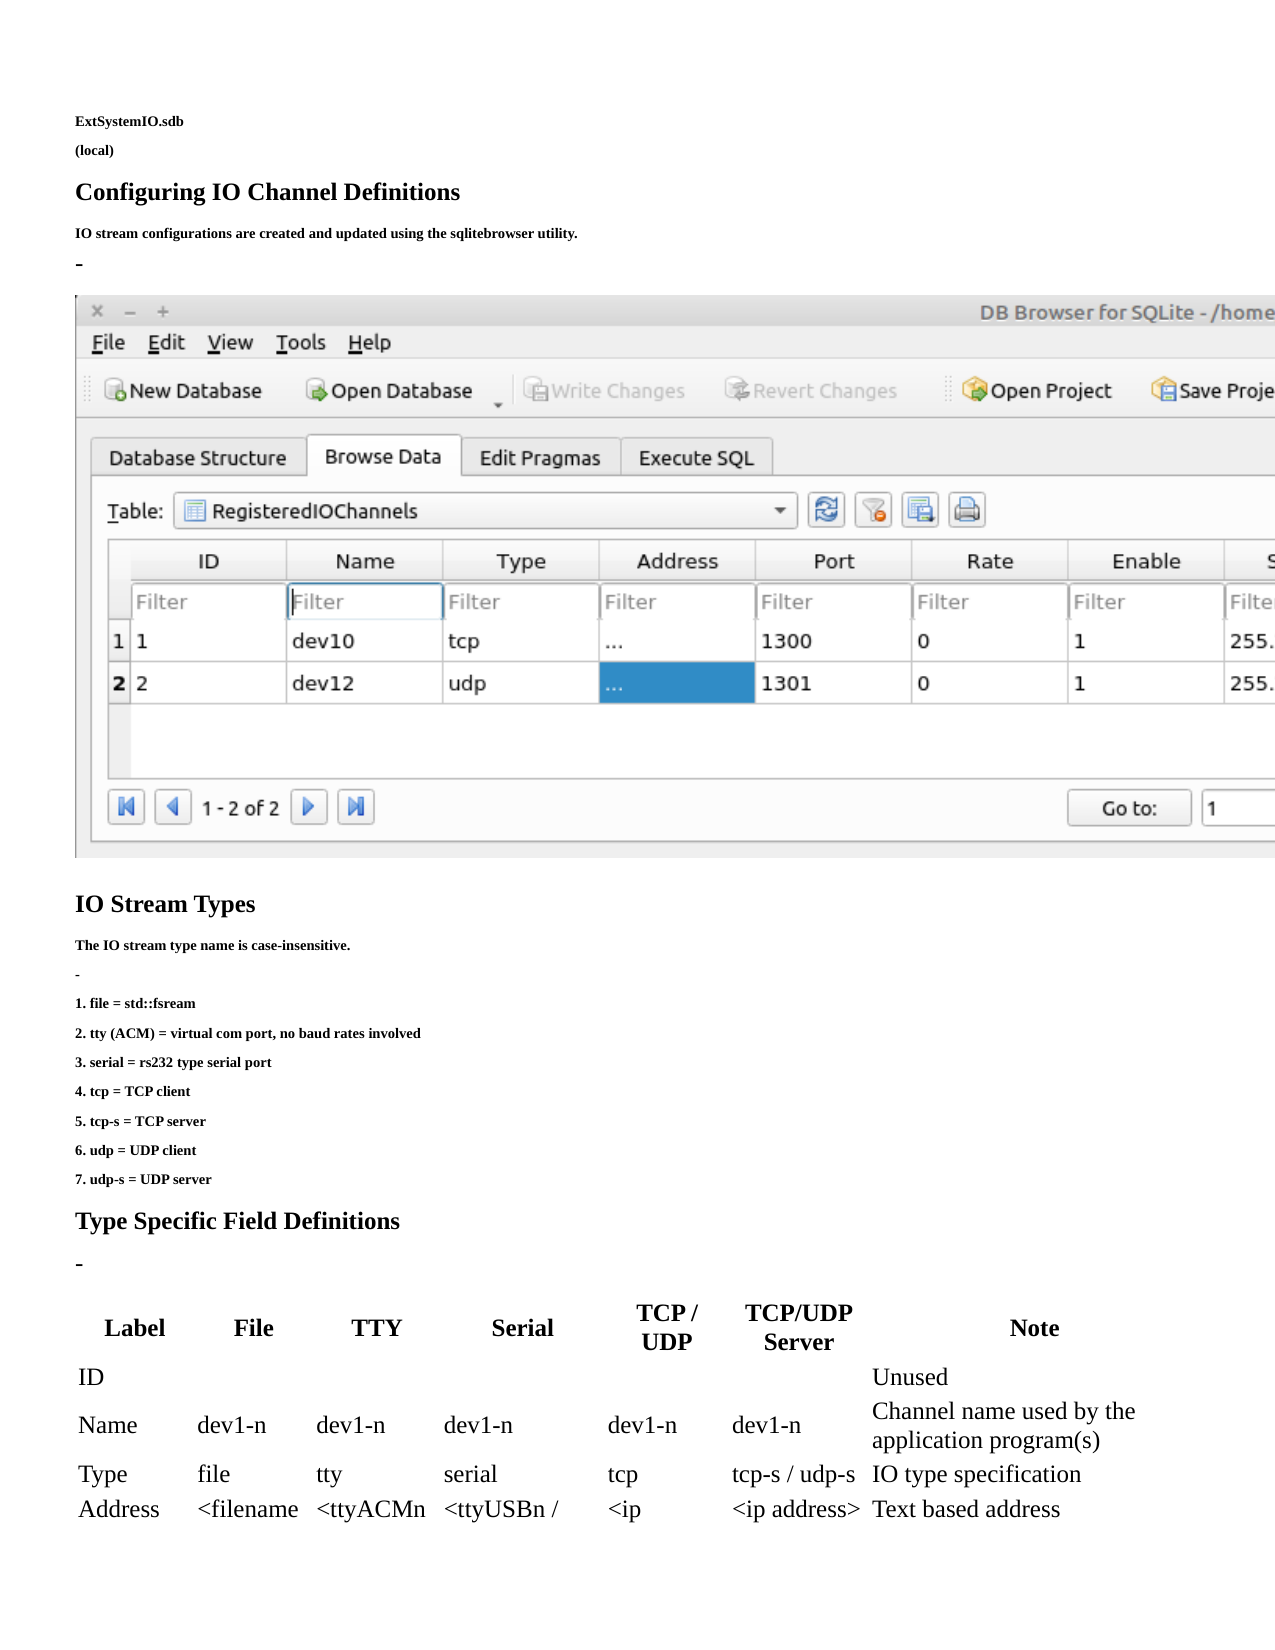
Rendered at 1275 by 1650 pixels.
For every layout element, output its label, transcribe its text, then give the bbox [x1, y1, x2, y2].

subtitle 7. udp-s = UDP server [75, 1171, 1200, 1188]
text - [75, 248, 1200, 277]
table_cell <ip address> [729, 1491, 869, 1526]
table_cell dev1-n [313, 1393, 441, 1457]
table_cell <ttyUSBn / [441, 1491, 605, 1526]
table_cell file [194, 1457, 313, 1491]
subtitle 2. tty (ACM) = virtual com port, no baud rates involved [75, 1024, 1200, 1041]
table_header Serial [441, 1295, 605, 1359]
table_header TCP/UDP Server [729, 1295, 869, 1359]
table_cell <ip [605, 1491, 729, 1526]
table_cell <ttyACMn [313, 1491, 441, 1526]
table_cell tcp-s / udp-s [729, 1457, 869, 1491]
table_cell serial [441, 1457, 605, 1491]
table_cell [605, 1359, 729, 1393]
table_cell Address [75, 1491, 194, 1526]
subtitle ExtSystemIO.sdb [75, 112, 1200, 129]
table_cell dev1-n [729, 1393, 869, 1457]
table_cell dev1-n [194, 1393, 313, 1457]
table_header Label [75, 1295, 194, 1359]
table_cell Type [75, 1457, 194, 1491]
text - [75, 1248, 1200, 1276]
table_cell ID [75, 1359, 194, 1393]
table_header File [194, 1295, 313, 1359]
table_cell Text based address [869, 1491, 1200, 1526]
subtitle 3. serial = rs232 type serial port [75, 1054, 1200, 1071]
subtitle The IO stream type name is case-insensitive. [75, 937, 1200, 953]
picture [75, 295, 1275, 858]
subtitle IO Stream Types [75, 889, 1200, 918]
table_cell IO type specification [869, 1457, 1200, 1491]
table_cell Name [75, 1393, 194, 1457]
table_cell [441, 1359, 605, 1393]
table_cell [194, 1359, 313, 1393]
subtitle 5. tcp-s = TCP server [75, 1112, 1200, 1129]
subtitle - [75, 966, 1200, 983]
table_cell dev1-n [441, 1393, 605, 1457]
table_cell dev1-n [605, 1393, 729, 1457]
table_cell Unused [869, 1359, 1200, 1393]
subtitle Configuring IO Channel Definitions [75, 177, 1200, 206]
subtitle 1. file = std::fsream [75, 995, 1200, 1012]
table_header TCP / UDP [605, 1295, 729, 1359]
table_cell <filename [194, 1491, 313, 1526]
table_cell tcp [605, 1457, 729, 1491]
subtitle 6. udp = UDP client [75, 1142, 1200, 1158]
subtitle Type Specific Field Definitions [75, 1206, 1200, 1235]
subtitle IO stream configurations are created and updated using the sqlitebrowser utility. [75, 225, 1200, 242]
subtitle (local) [75, 142, 1200, 158]
subtitle 4. tcp = TCP client [75, 1083, 1200, 1100]
table_header Note [869, 1295, 1200, 1359]
table_cell [729, 1359, 869, 1393]
table_cell Channel name used by the application program(s) [869, 1393, 1200, 1457]
table_cell tty [313, 1457, 441, 1491]
table_cell [313, 1359, 441, 1393]
table_header TTY [313, 1295, 441, 1359]
